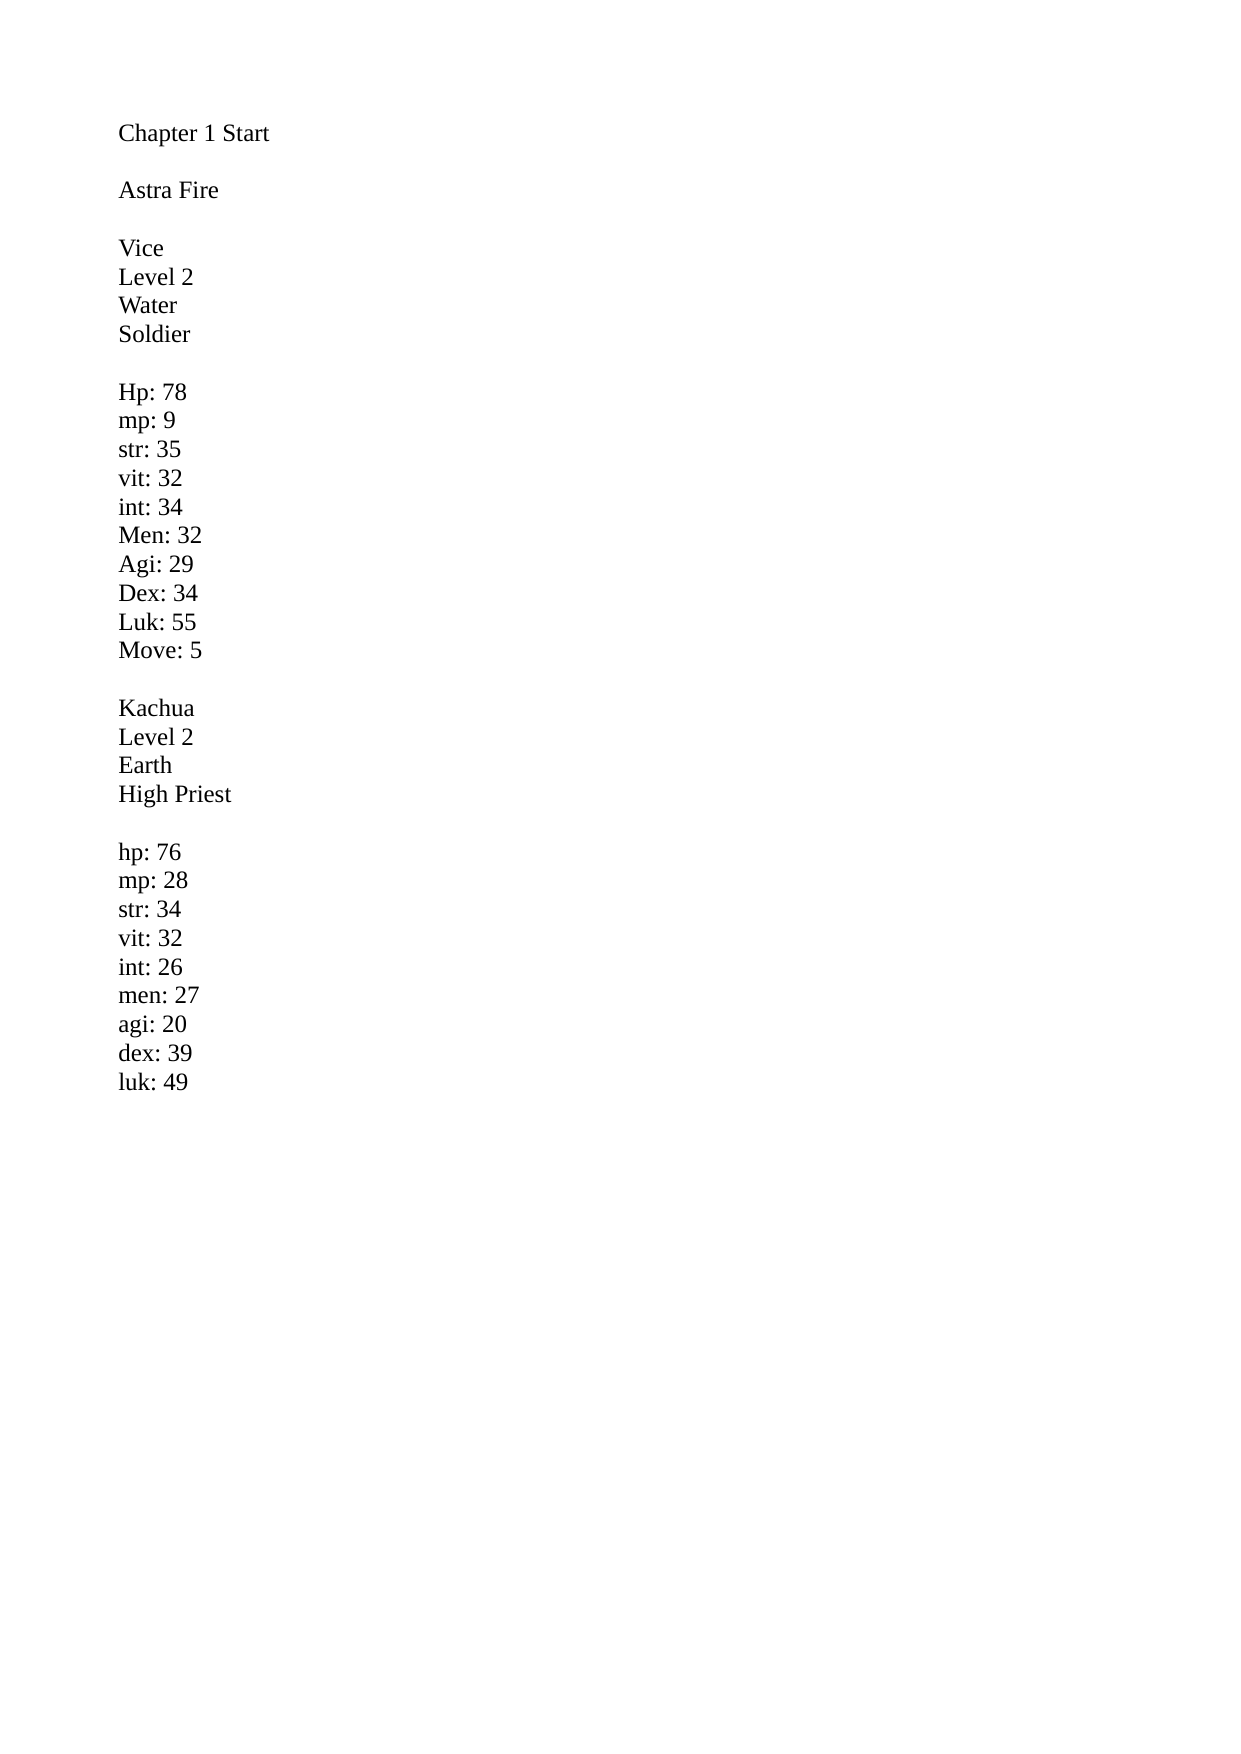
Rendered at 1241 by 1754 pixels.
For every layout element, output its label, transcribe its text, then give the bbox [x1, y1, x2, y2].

text Chapter 1 Start [118, 118, 1122, 147]
text luk: 49 [118, 1067, 1122, 1096]
text mp: 9 [118, 406, 1122, 434]
text Dex: 34 [118, 578, 1122, 607]
text Vice [118, 233, 1122, 262]
text men: 27 [118, 981, 1122, 1009]
text Kachua [118, 693, 1122, 722]
text vit: 32 [118, 923, 1122, 952]
text str: 34 [118, 894, 1122, 923]
text Astra Fire [118, 176, 1122, 204]
text dex: 39 [118, 1038, 1122, 1067]
text mp: 28 [118, 866, 1122, 894]
text Move: 5 [118, 636, 1122, 664]
text Level 2 [118, 722, 1122, 751]
text int: 26 [118, 952, 1122, 981]
text agi: 20 [118, 1009, 1122, 1038]
text Agi: 29 [118, 549, 1122, 578]
text Level 2 [118, 262, 1122, 291]
text Luk: 55 [118, 607, 1122, 636]
text hp: 76 [118, 837, 1122, 866]
text Water [118, 291, 1122, 319]
text Hp: 78 [118, 377, 1122, 406]
text vit: 32 [118, 463, 1122, 492]
text Soldier [118, 319, 1122, 348]
text Earth [118, 751, 1122, 779]
text int: 34 [118, 492, 1122, 521]
text High Priest [118, 779, 1122, 808]
text Men: 32 [118, 521, 1122, 549]
text str: 35 [118, 434, 1122, 463]
